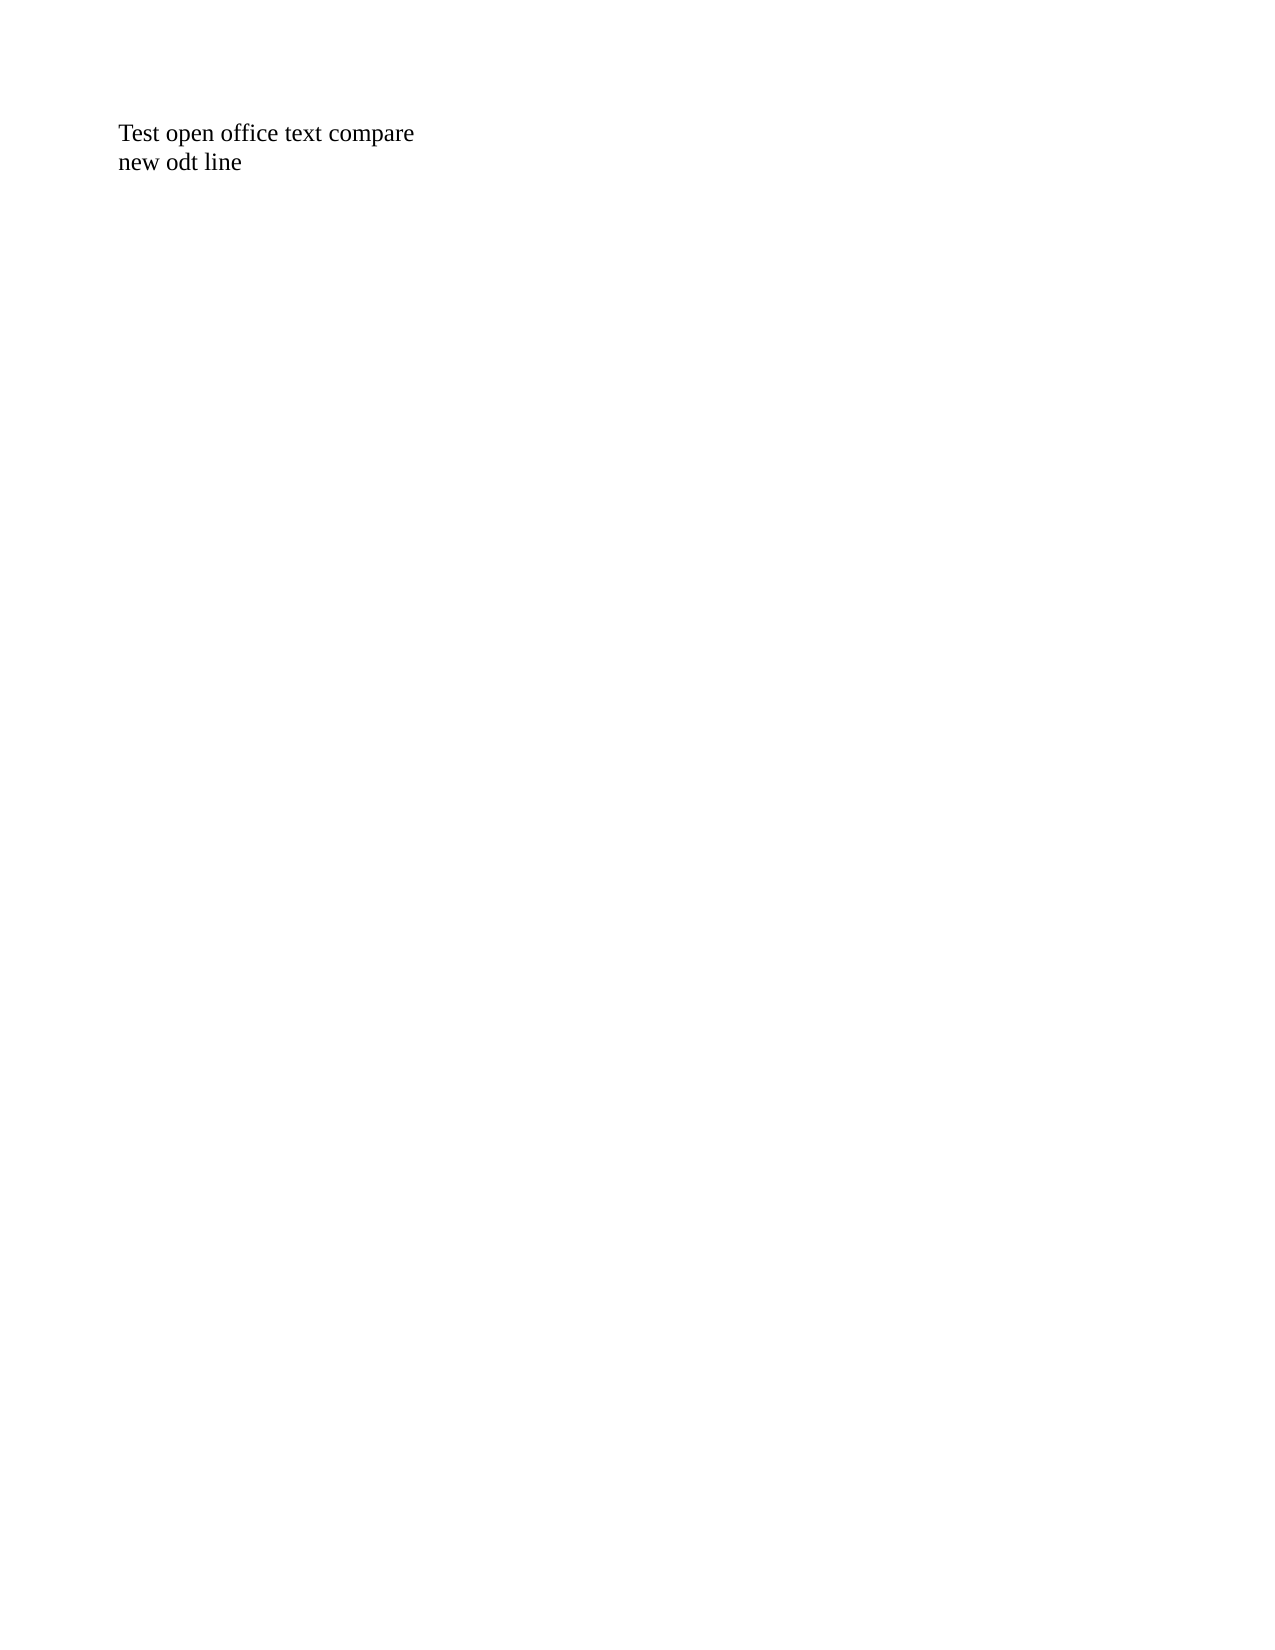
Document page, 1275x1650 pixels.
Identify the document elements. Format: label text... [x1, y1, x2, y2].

text Test open office text compare [118, 118, 1157, 147]
text new odt line [118, 147, 1157, 176]
